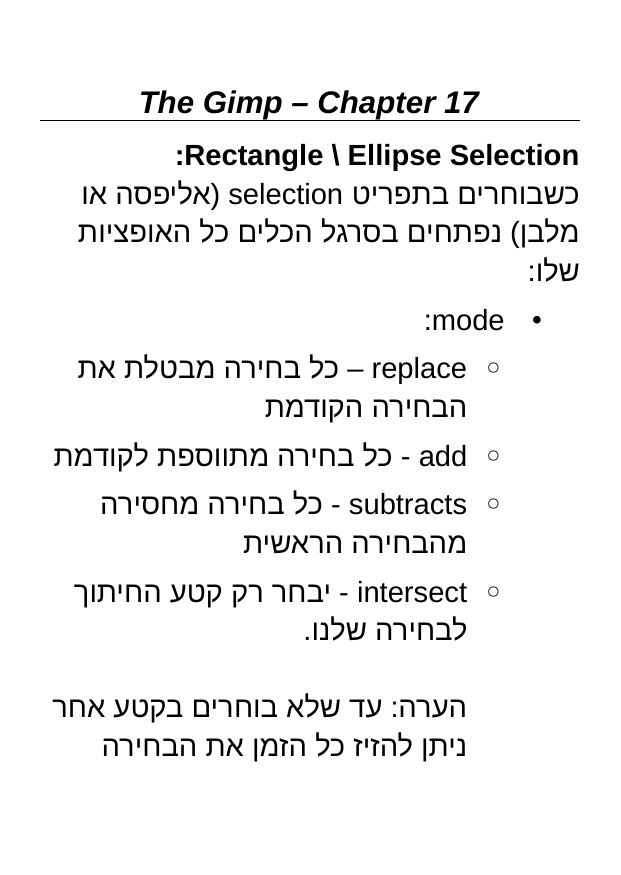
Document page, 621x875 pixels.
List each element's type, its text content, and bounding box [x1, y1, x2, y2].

list replace – כל בחירה מבטלת את הבחירה הקודמת [40, 351, 505, 423]
list intersect - יבחר רק קטע החיתוך לבחירה שלנו. הערה: עד שלא בוחרים בקטע אחר ניתן להזיז כל הזמן את הבחירה [40, 574, 505, 762]
list add - כל בחירה מתווספת לקודמת [40, 438, 505, 472]
list mode: [40, 302, 542, 336]
subtitle The Gimp – Chapter 17 [40, 84, 580, 120]
text Rectangle \ Ellipse Selection: כשבוחרים בתפריט selection (אליפסה או מלבן) נפתחים בסרגל הכלים כל האופציות שלו: [40, 138, 580, 287]
list subtracts - כל בחירה מחסירה מהבחירה הראשית [40, 487, 505, 559]
